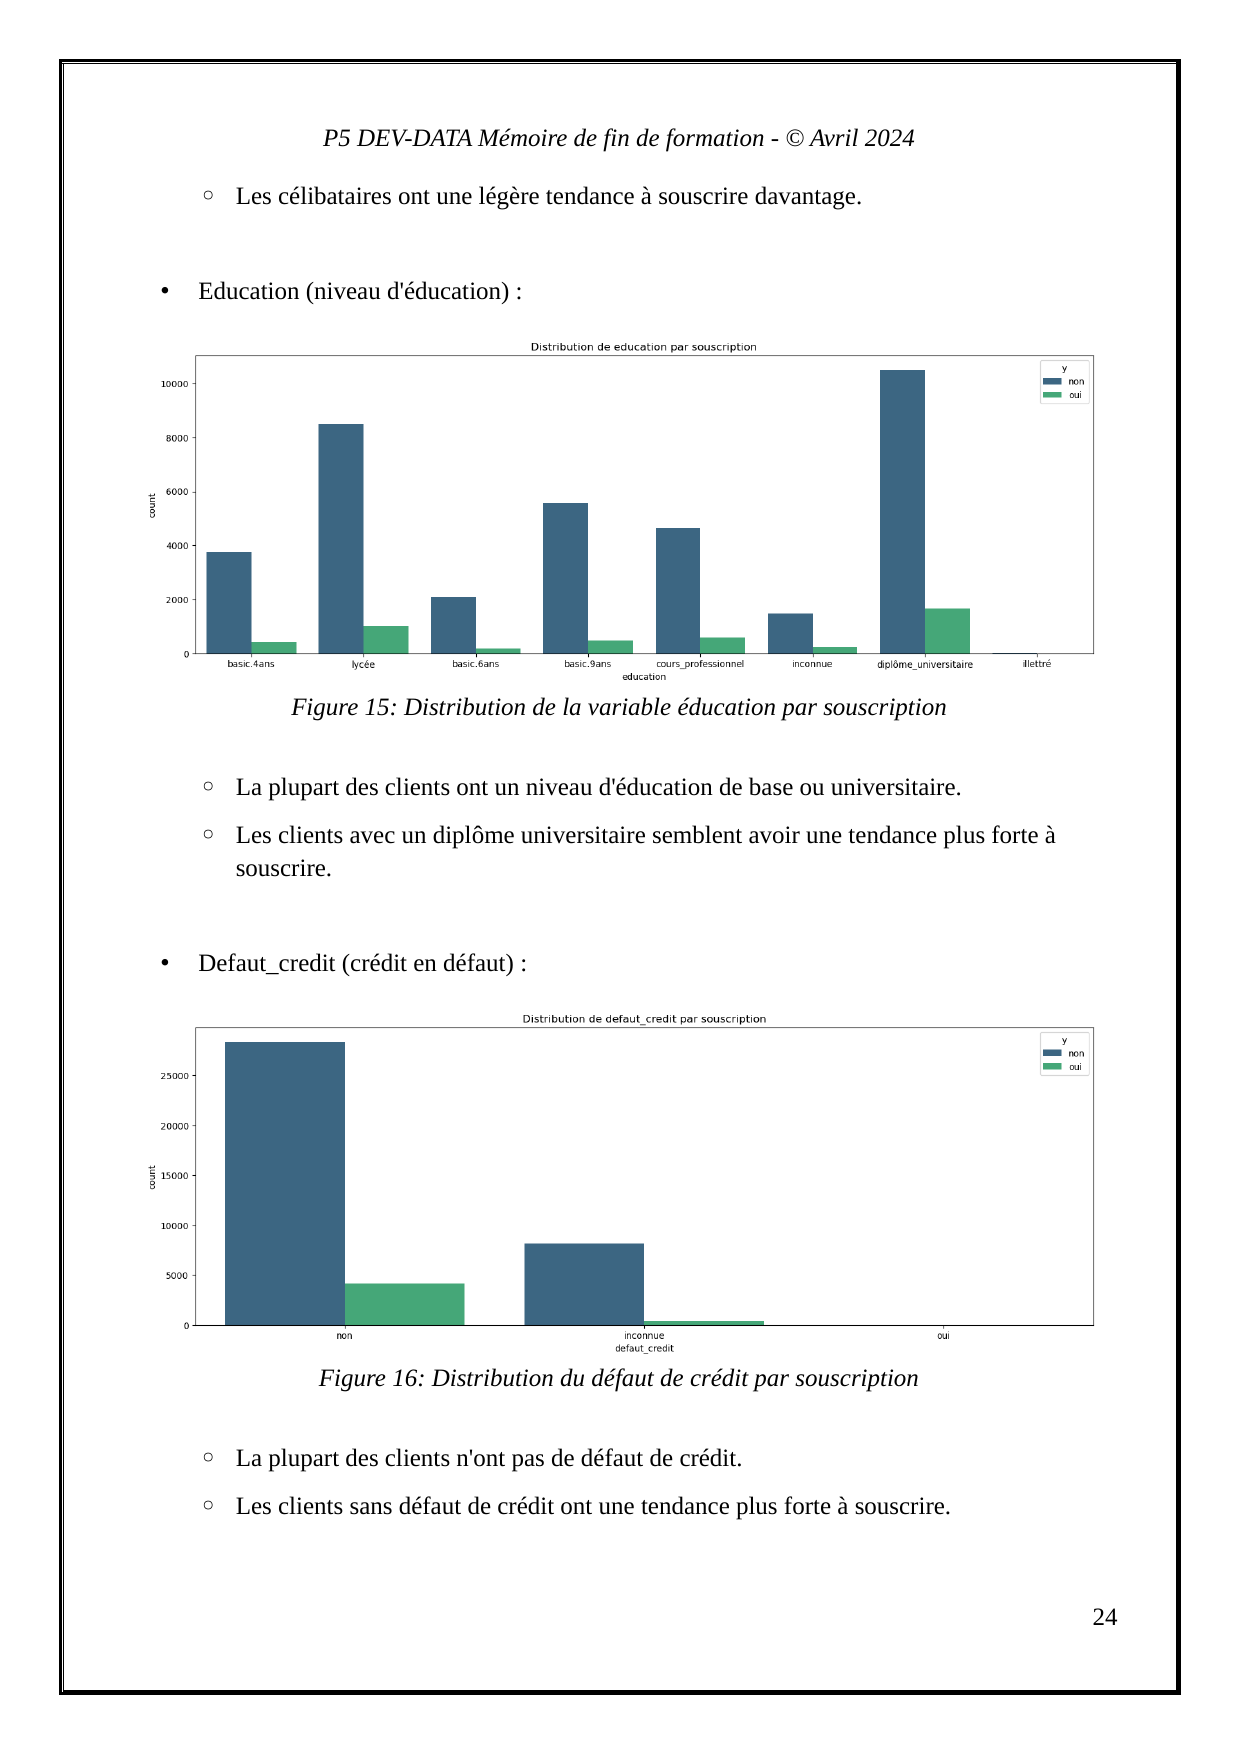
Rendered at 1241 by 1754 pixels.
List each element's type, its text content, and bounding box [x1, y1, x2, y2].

list Figure 15: Distribution de la variable éducation par souscription [142, 688, 1098, 721]
list Les célibataires ont une légère tendance à souscrire davantage. [198, 181, 1117, 210]
list Defaut_credit (crédit en défaut) : [161, 948, 1117, 977]
list Les clients sans défaut de crédit ont une tendance plus forte à souscrire. [198, 1491, 1117, 1520]
list La plupart des clients n'ont pas de défaut de crédit. [198, 1443, 1117, 1472]
list Figure 16: Distribution du défaut de crédit par souscription [142, 1359, 1098, 1392]
list Education (niveau d'éducation) : [161, 276, 1117, 305]
list Les clients avec un diplôme universitaire semblent avoir une tendance plus forte à souscrire. [198, 820, 1117, 882]
list La plupart des clients ont un niveau d'éducation de base ou universitaire. [198, 772, 1117, 801]
picture [141, 1008, 1099, 1359]
picture [141, 336, 1099, 688]
